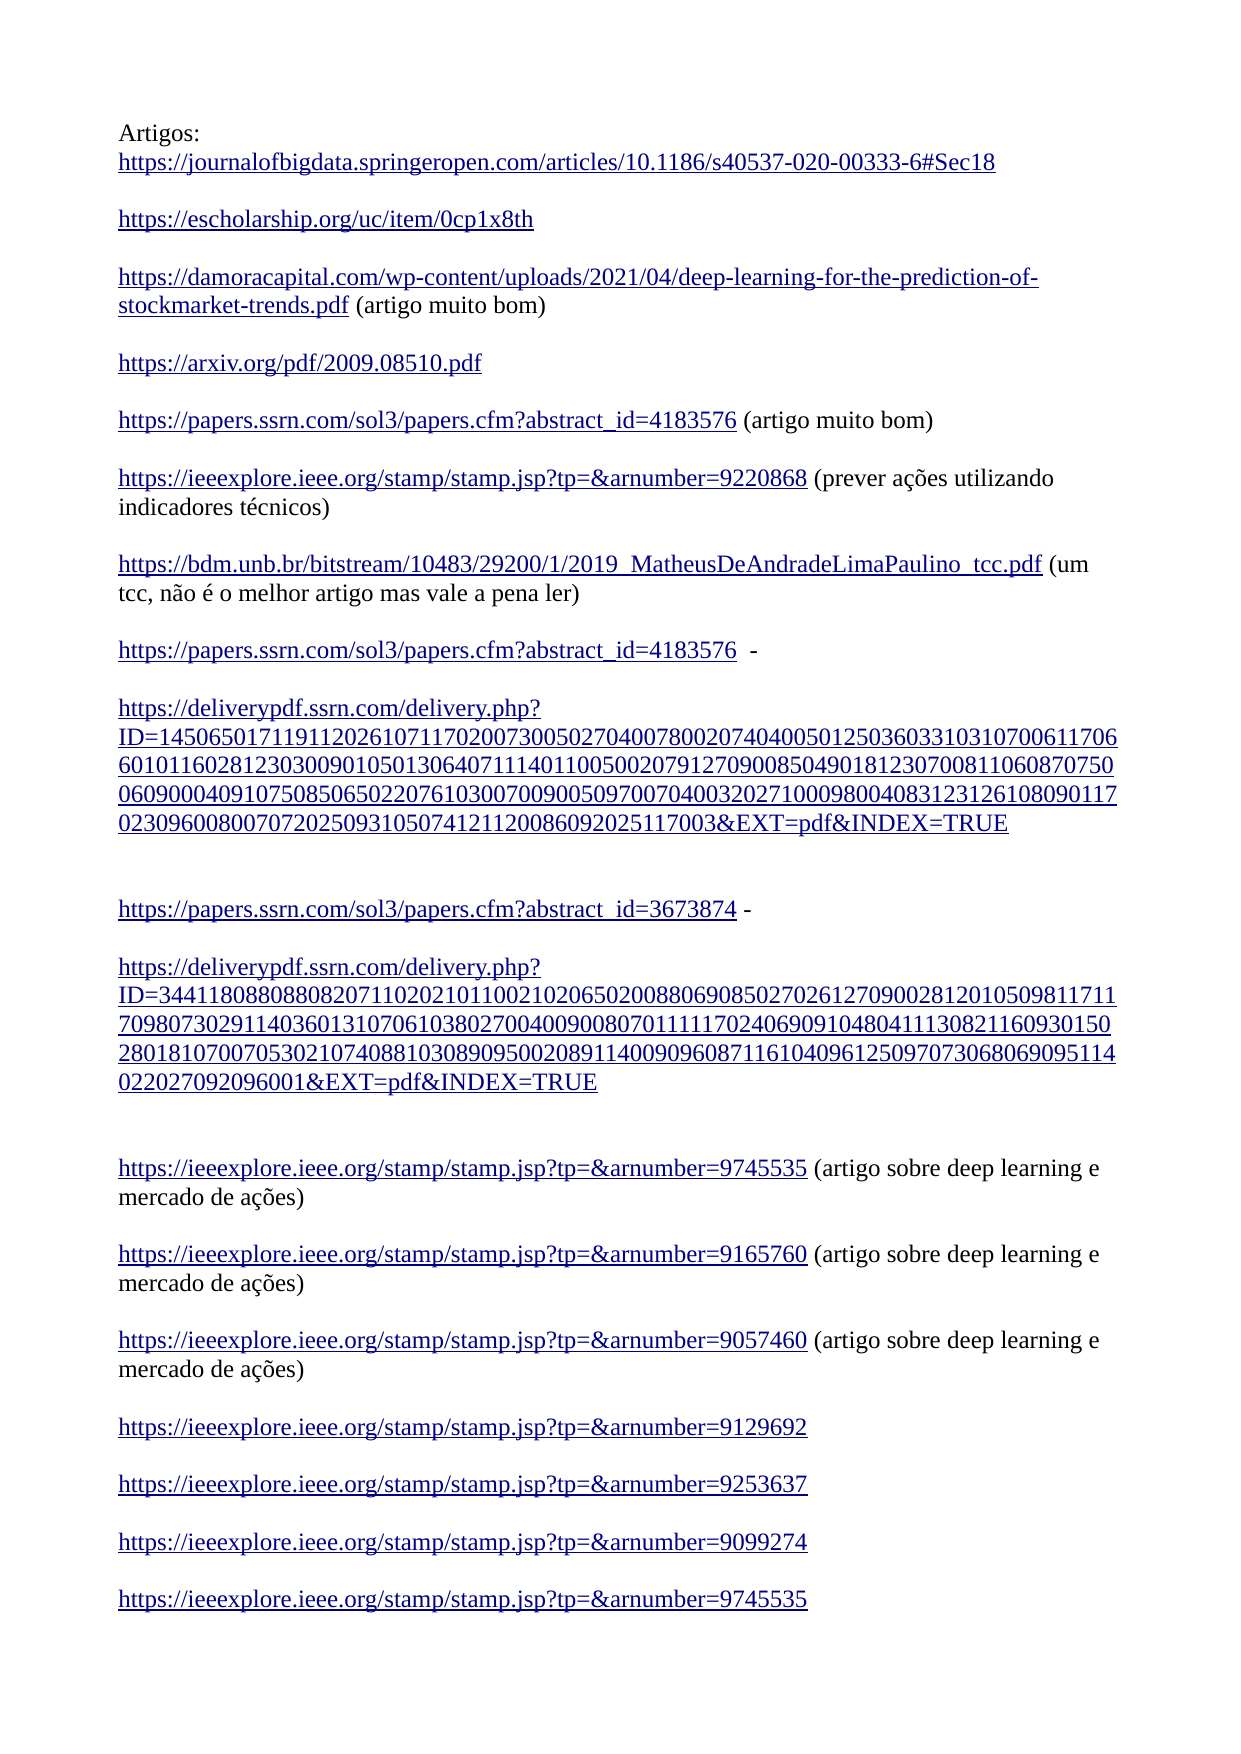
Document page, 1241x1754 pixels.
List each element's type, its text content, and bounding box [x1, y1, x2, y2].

text https://ieeexplore.ieee.org/stamp/stamp.jsp?tp=&arnumber=9129692 [118, 1412, 1122, 1441]
text https://ieeexplore.ieee.org/stamp/stamp.jsp?tp=&arnumber=9253637 [118, 1469, 1122, 1498]
text https://ieeexplore.ieee.org/stamp/stamp.jsp?tp=&arnumber=9165760 (artigo sobre deep learning e mercado de ações) [118, 1239, 1122, 1297]
text https://arxiv.org/pdf/2009.08510.pdf [118, 348, 1122, 377]
text https://deliverypdf.ssrn.com/delivery.php?ID=145065017119112026107117020073005027040078002074040050125036033103107006117066010116028123030090105013064071114011005002079127090085049018123070081106087075006090004091075085065022076103007009005097007040032027100098004083123126108090117023096008007072025093105074121120086092025117003&EXT=pdf&INDEX=TRUE [118, 693, 1122, 837]
text https://bdm.unb.br/bitstream/10483/29200/1/2019_MatheusDeAndradeLimaPaulino_tcc.pdf (um tcc, não é o melhor artigo mas vale a pena ler) [118, 549, 1122, 607]
text https://papers.ssrn.com/sol3/papers.cfm?abstract_id=4183576 - [118, 636, 1122, 664]
text https://ieeexplore.ieee.org/stamp/stamp.jsp?tp=&arnumber=9099274 [118, 1527, 1122, 1556]
text Artigos: [118, 118, 1122, 147]
text https://deliverypdf.ssrn.com/delivery.php?ID=344118088088082071102021011002102065020088069085027026127090028120105098117117098073029114036013107061038027004009008070111117024069091048041113082116093015028018107007053021074088103089095002089114009096087116104096125097073068069095114022027092096001&EXT=pdf&INDEX=TRUE [118, 952, 1122, 1096]
text https://papers.ssrn.com/sol3/papers.cfm?abstract_id=4183576 (artigo muito bom) [118, 406, 1122, 434]
text https://damoracapital.com/wp-content/uploads/2021/04/deep-learning-for-the-prediction-of-stockmarket-trends.pdf (artigo muito bom) [118, 262, 1122, 319]
text https://journalofbigdata.springeropen.com/articles/10.1186/s40537-020-00333-6#Sec18 [118, 147, 1122, 176]
text https://ieeexplore.ieee.org/stamp/stamp.jsp?tp=&arnumber=9057460 (artigo sobre deep learning e mercado de ações) [118, 1326, 1122, 1383]
text https://ieeexplore.ieee.org/stamp/stamp.jsp?tp=&arnumber=9745535 [118, 1584, 1122, 1613]
text https://escholarship.org/uc/item/0cp1x8th [118, 204, 1122, 233]
text https://ieeexplore.ieee.org/stamp/stamp.jsp?tp=&arnumber=9220868 (prever ações utilizando indicadores técnicos) [118, 463, 1122, 521]
text https://papers.ssrn.com/sol3/papers.cfm?abstract_id=3673874 - [118, 894, 1122, 923]
text https://ieeexplore.ieee.org/stamp/stamp.jsp?tp=&arnumber=9745535 (artigo sobre deep learning e mercado de ações) [118, 1153, 1122, 1211]
